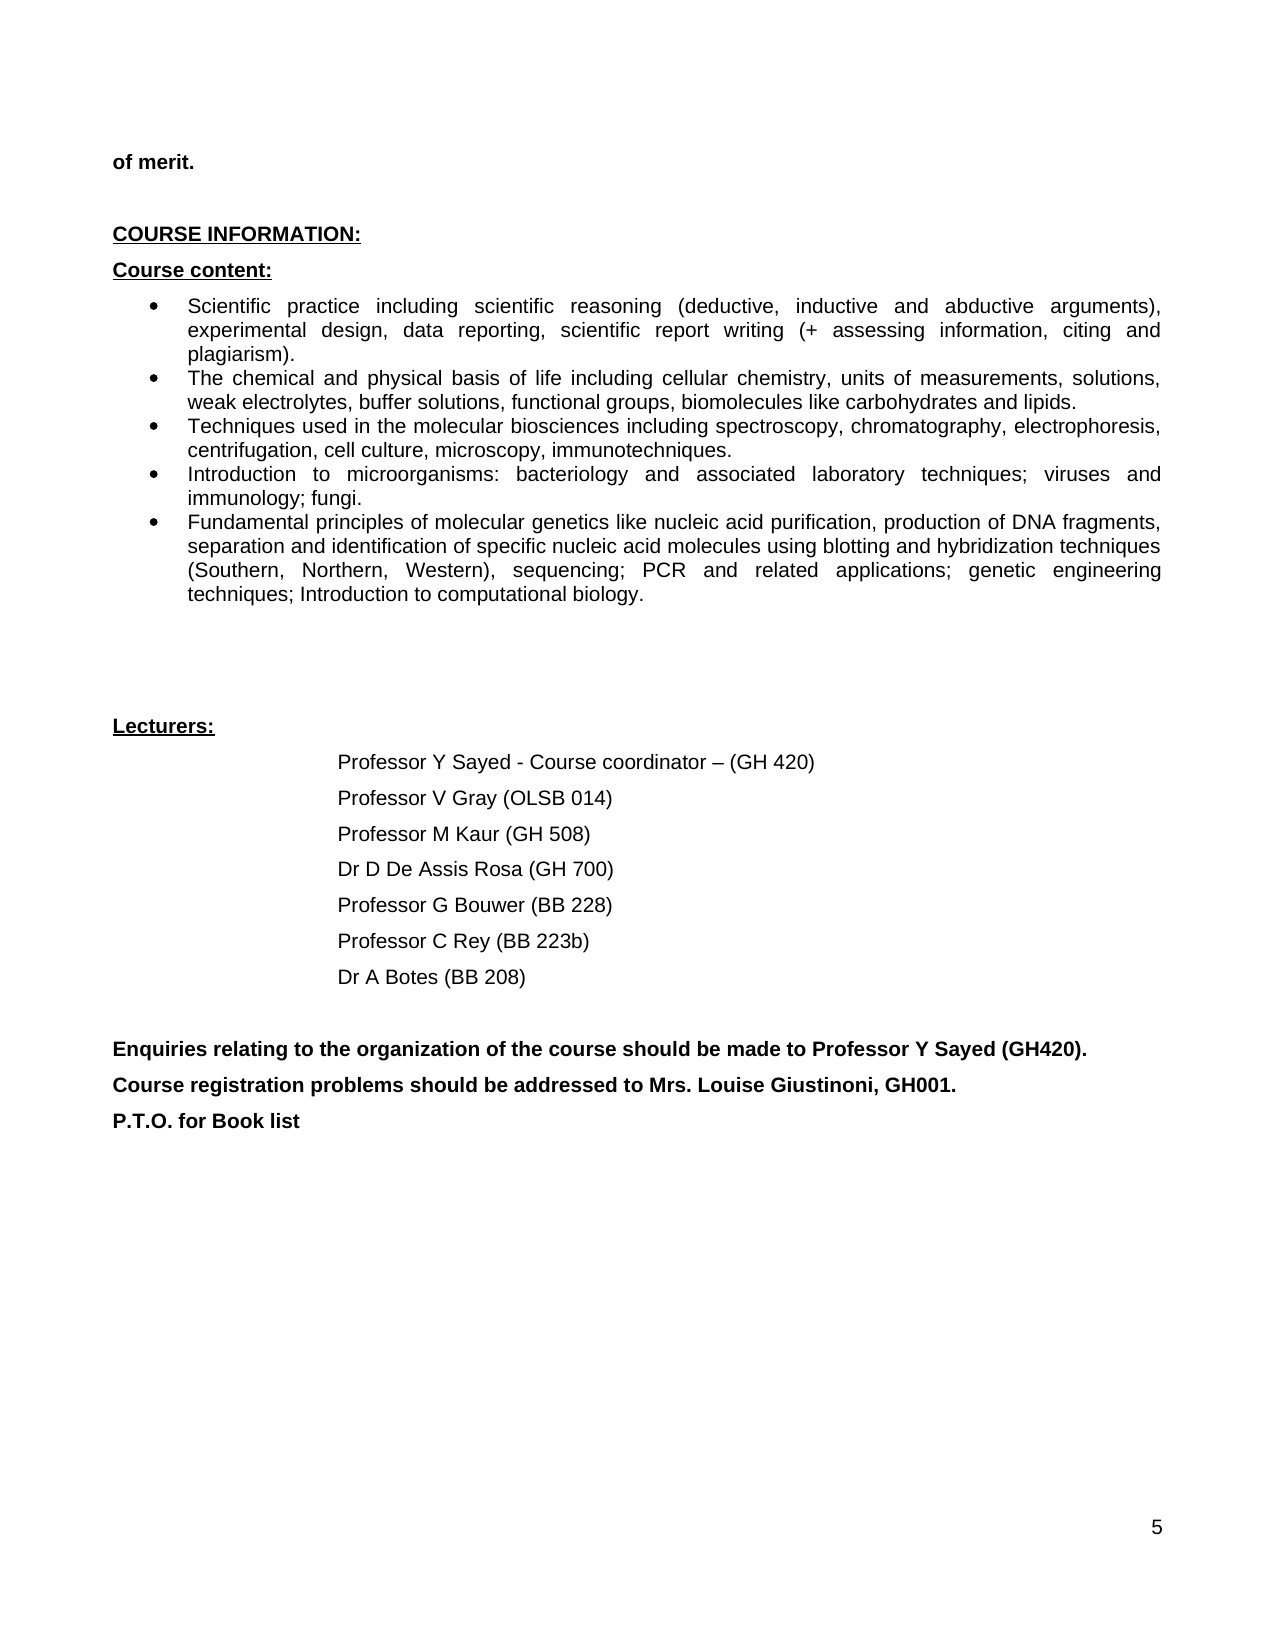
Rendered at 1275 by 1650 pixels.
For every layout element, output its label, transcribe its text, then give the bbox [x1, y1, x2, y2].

text Course registration problems should be addressed to Mrs. Louise Giustinoni, GH001. [112, 1073, 1162, 1097]
text Professor C Rey (BB 223b) [112, 929, 1162, 953]
text Dr A Botes (BB 208) [112, 965, 1162, 989]
text Professor Y Sayed - Course coordinator – (GH 420) [112, 749, 1162, 773]
list Fundamental principles of molecular genetics like nucleic acid purification, production of DNA fragments, separation and identification of specific nucleic acid molecules using blotting and hybridization techniques (Southern, Northern, Western), sequencing; PCR and related applications; genetic engineering techniques; Introduction to computational biology. [150, 510, 1162, 606]
text Course content: [112, 258, 1162, 282]
list Techniques used in the molecular biosciences including spectroscopy, chromatography, electrophoresis, centrifugation, cell culture, microscopy, immunotechniques. [150, 414, 1162, 462]
text of merit. [112, 150, 1162, 174]
text Professor V Gray (OLSB 014) [112, 785, 1162, 809]
text Lecturers: [112, 713, 1162, 737]
list Introduction to microorganisms: bacteriology and associated laboratory techniques; viruses and immunology; fungi. [150, 462, 1162, 510]
text P.T.O. for Book list [112, 1109, 1162, 1133]
text Dr D De Assis Rosa (GH 700) [112, 857, 1162, 881]
text COURSE INFORMATION: [112, 222, 1162, 246]
list Scientific practice including scientific reasoning (deductive, inductive and abductive arguments), experimental design, data reporting, scientific report writing (+ assessing information, citing and plagiarism). [150, 294, 1162, 366]
text Professor G Bouwer (BB 228) [112, 893, 1162, 917]
text Professor M Kaur (GH 508) [112, 821, 1162, 845]
text Enquiries relating to the organization of the course should be made to Professor Y Sayed (GH420). [112, 1037, 1162, 1061]
list The chemical and physical basis of life including cellular chemistry, units of measurements, solutions, weak electrolytes, buffer solutions, functional groups, biomolecules like carbohydrates and lipids. [150, 366, 1162, 414]
